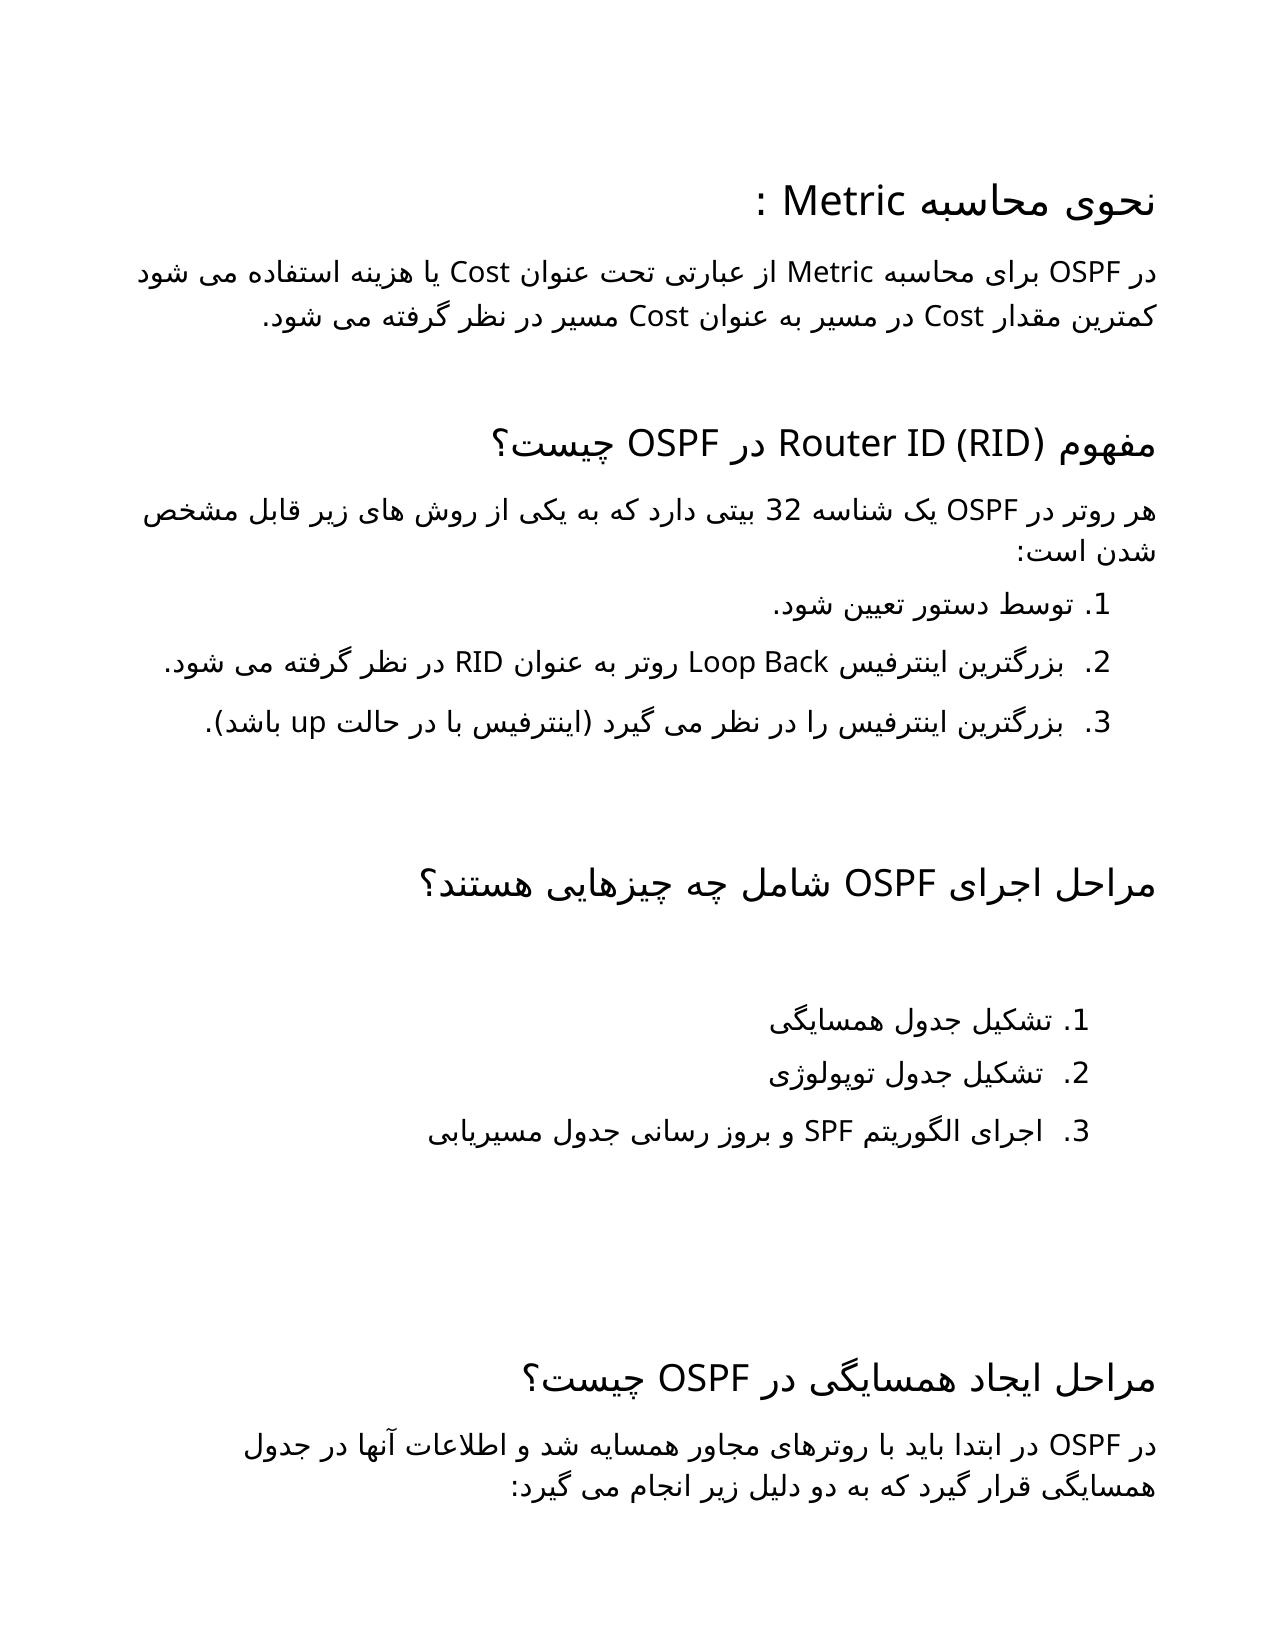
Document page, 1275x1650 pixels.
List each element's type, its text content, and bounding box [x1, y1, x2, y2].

text در OSPF در ابتدا باید با روترهای مجاور همسایه شد و اطلاعات آنها در جدول همسایگی قرار گیرد که به دو دلیل زیر انجام می گیرد: [118, 1424, 1157, 1503]
list بزرگترین اینترفیس را در نظر می گیرد (اینترفیس با در حالت up باشد). [118, 701, 1112, 741]
list توسط دستور تعیین شود. [118, 588, 1112, 622]
list بزرگترین اینترفیس Loop Back روتر به عنوان RID در نظر گرفته می شود. [118, 641, 1112, 681]
text هر روتر در OSPF یک شناسه 32 بیتی دارد که به یکی از روش های زیر قابل مشخص شدن است: [118, 489, 1157, 568]
text مفهوم (Router ID (RID در OSPF چیست؟ [118, 416, 1157, 467]
text در OSPF برای محاسبه Metric از عبارتی تحت عنوان Cost یا هزینه استفاده می شود کمترین مقدار Cost در مسیر به عنوان Cost مسیر در نظر گرفته می شود. [118, 251, 1157, 335]
text مراحل اجرای OSPF شامل چه چیزهایی هستند؟ [118, 857, 1157, 908]
list تشکیل جدول توپولوژی [118, 1057, 1090, 1091]
text نحوی محاسبه Metric : [118, 171, 1157, 228]
list تشکیل جدول همسایگی [118, 1003, 1090, 1037]
text مراحل ایجاد همسایگی در OSPF چیست؟ [118, 1351, 1157, 1402]
list اجرای الگوریتم SPF و بروز رسانی جدول مسیریابی [118, 1110, 1090, 1150]
